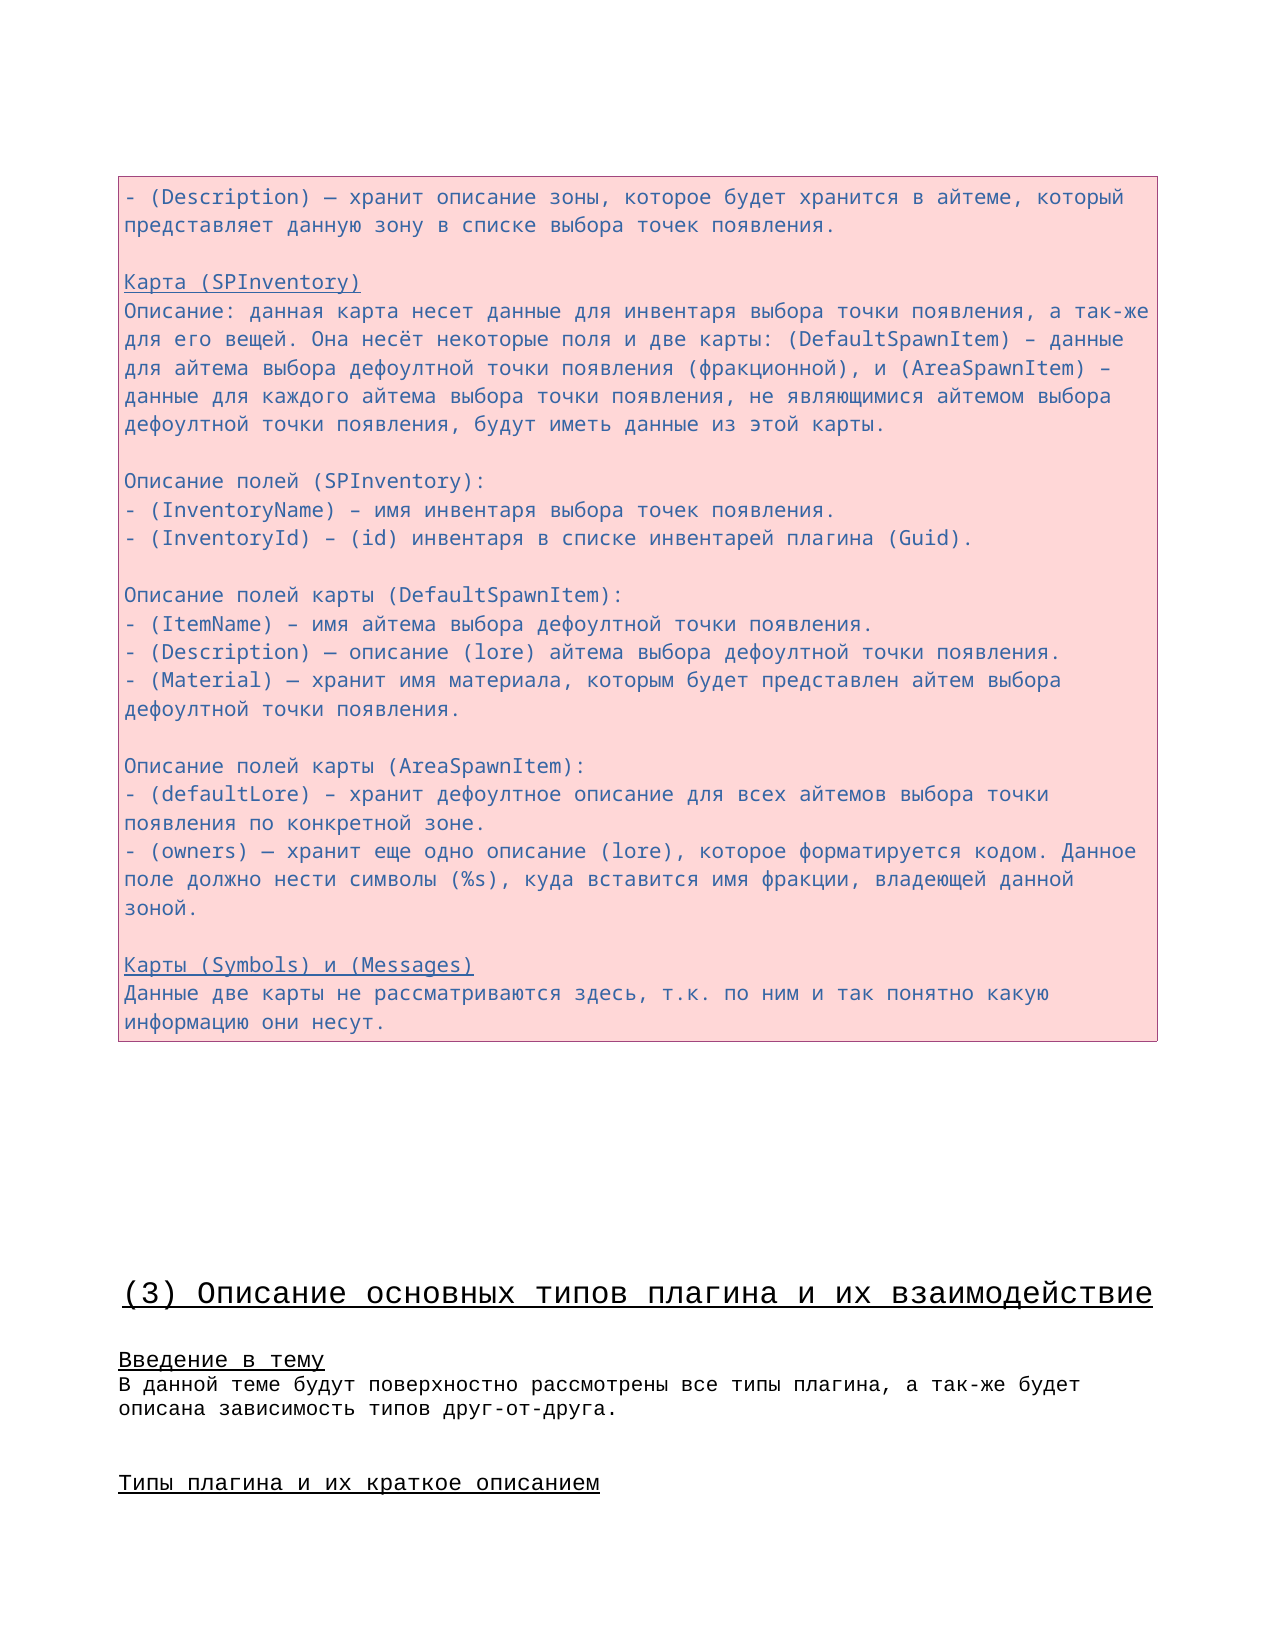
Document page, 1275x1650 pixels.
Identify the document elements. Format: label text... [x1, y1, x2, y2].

text Типы плагина и их краткое описанием [118, 1471, 1157, 1497]
text (3) Описание основных типов плагина и их взаимодействие [118, 1277, 1157, 1313]
text В данной теме будут поверхностно рассмотрены все типы плагина, а так-же будет описана зависимость типов друг-от-друга. [118, 1374, 1157, 1422]
text Введение в тему [118, 1348, 1157, 1374]
table_cell - (Description) — хранит описание зоны, которое будет хранится в айтеме, который представляет данную зону в списке выбора точек появления. Карта (SPInventory) Описание: данная карта несет данные для инвентаря выбора точки появления, а так-же для его вещей. Она несёт некоторые поля и две карты: (DefaultSpawnItem) – данные для айтема выбора дефоултной точки появления (фракционной), и (AreaSpawnItem) – данные для каждого айтема выбора точки появления, не являющимися айтемом выбора дефоултной точки появления, будут иметь данные из этой карты. Описание полей (SPInventory): - (InventoryName) – имя инвентаря выбора точек появления. - (InventoryId) – (id) инвентаря в списке инвентарей плагина (Guid). Описание полей карты (DefaultSpawnItem): - (ItemName) – имя айтема выбора дефоултной точки появления. - (Description) — описание (lore) айтема выбора дефоултной точки появления. - (Material) — хранит имя материала, которым будет представлен айтем выбора дефоултной точки появления. Описание полей карты (AreaSpawnItem): - (defaultLore) – хранит дефоултное описание для всех айтемов выбора точки появления по конкретной зоне. - (owners) — хранит еще одно описание (lore), которое форматируется кодом. Данное поле должно нести символы (%s), куда вставится имя фракции, владеющей данной зоной. Карты (Symbols) и (Messages) Данные две карты не рассматриваются здесь, т.к. по ним и так понятно какую информацию они несут. [119, 177, 1157, 1041]
